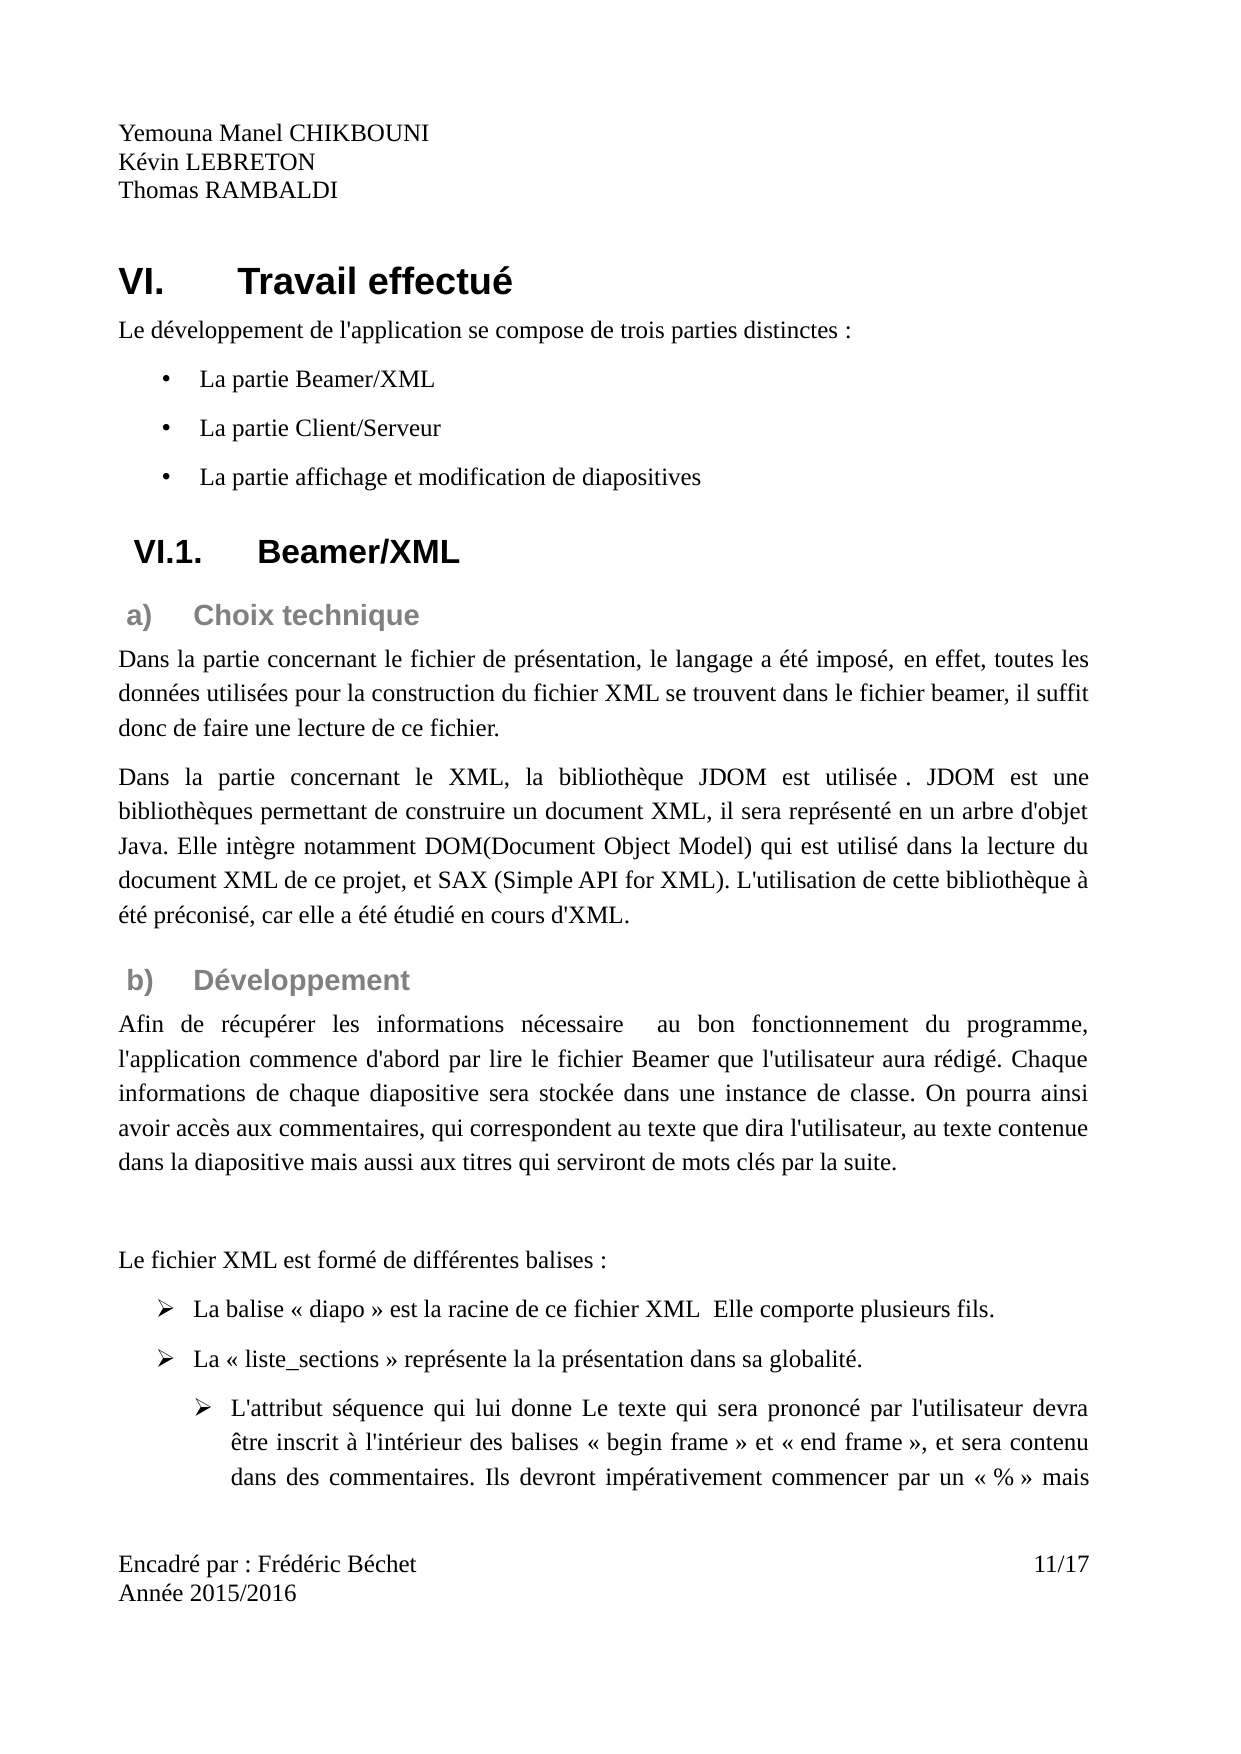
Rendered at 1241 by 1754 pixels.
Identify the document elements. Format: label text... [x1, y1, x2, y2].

list La « liste_sections » représente la la présentation dans sa globalité. [156, 1344, 1089, 1372]
text Dans la partie concernant le XML, la bibliothèque JDOM est utilisée . JDOM est une bibliothèques permettant de construire un document XML, il sera représenté en un arbre d'objet Java. Elle intègre notamment DOM(Document Object Model) qui est utilisé dans la lecture du document XML de ce projet, et SAX (Simple API for XML). L'utilisation de cette bibliothèque à été préconisé, car elle a été étudié en cours d'XML. [118, 762, 1089, 928]
list La partie Beamer/XML [162, 364, 1089, 393]
text Afin de récupérer les informations nécessaire au bon fonctionnement du programme, l'application commence d'abord par lire le fichier Beamer que l'utilisateur aura rédigé. Chaque informations de chaque diapositive sera stockée dans une instance de classe. On pourra ainsi avoir accès aux commentaires, qui correspondent au texte que dira l'utilisateur, au texte contenue dans la diapositive mais aussi aux titres qui serviront de mots clés par la suite. [118, 1009, 1089, 1176]
text Dans la partie concernant le fichier de présentation, le langage a été imposé, en effet, toutes les données utilisées pour la construction du fichier XML se trouvent dans le fichier beamer, il suffit donc de faire une lecture de ce fichier. [118, 644, 1089, 742]
text Le fichier XML est formé de différentes balises : [118, 1246, 1089, 1274]
list La partie Client/Serveur [162, 413, 1089, 442]
subtitle Travail effectué [118, 259, 1089, 302]
list La partie affichage et modification de diapositives [162, 462, 1089, 491]
list L'attribut séquence qui lui donne Le texte qui sera prononcé par l'utilisateur devra être inscrit à l'intérieur des balises « begin frame » et « end frame », et sera contenu dans des commentaires. Ils devront impérativement commencer par un « % » mais [193, 1393, 1089, 1490]
subtitle Choix technique [118, 598, 1089, 631]
list La balise « diapo » est la racine de ce fichier XML Elle comporte plusieurs fils. [156, 1294, 1089, 1323]
text Le développement de l'application se compose de trois parties distinctes : [118, 315, 1089, 344]
subtitle Beamer/XML [124, 532, 1089, 571]
subtitle Développement [118, 963, 1089, 997]
